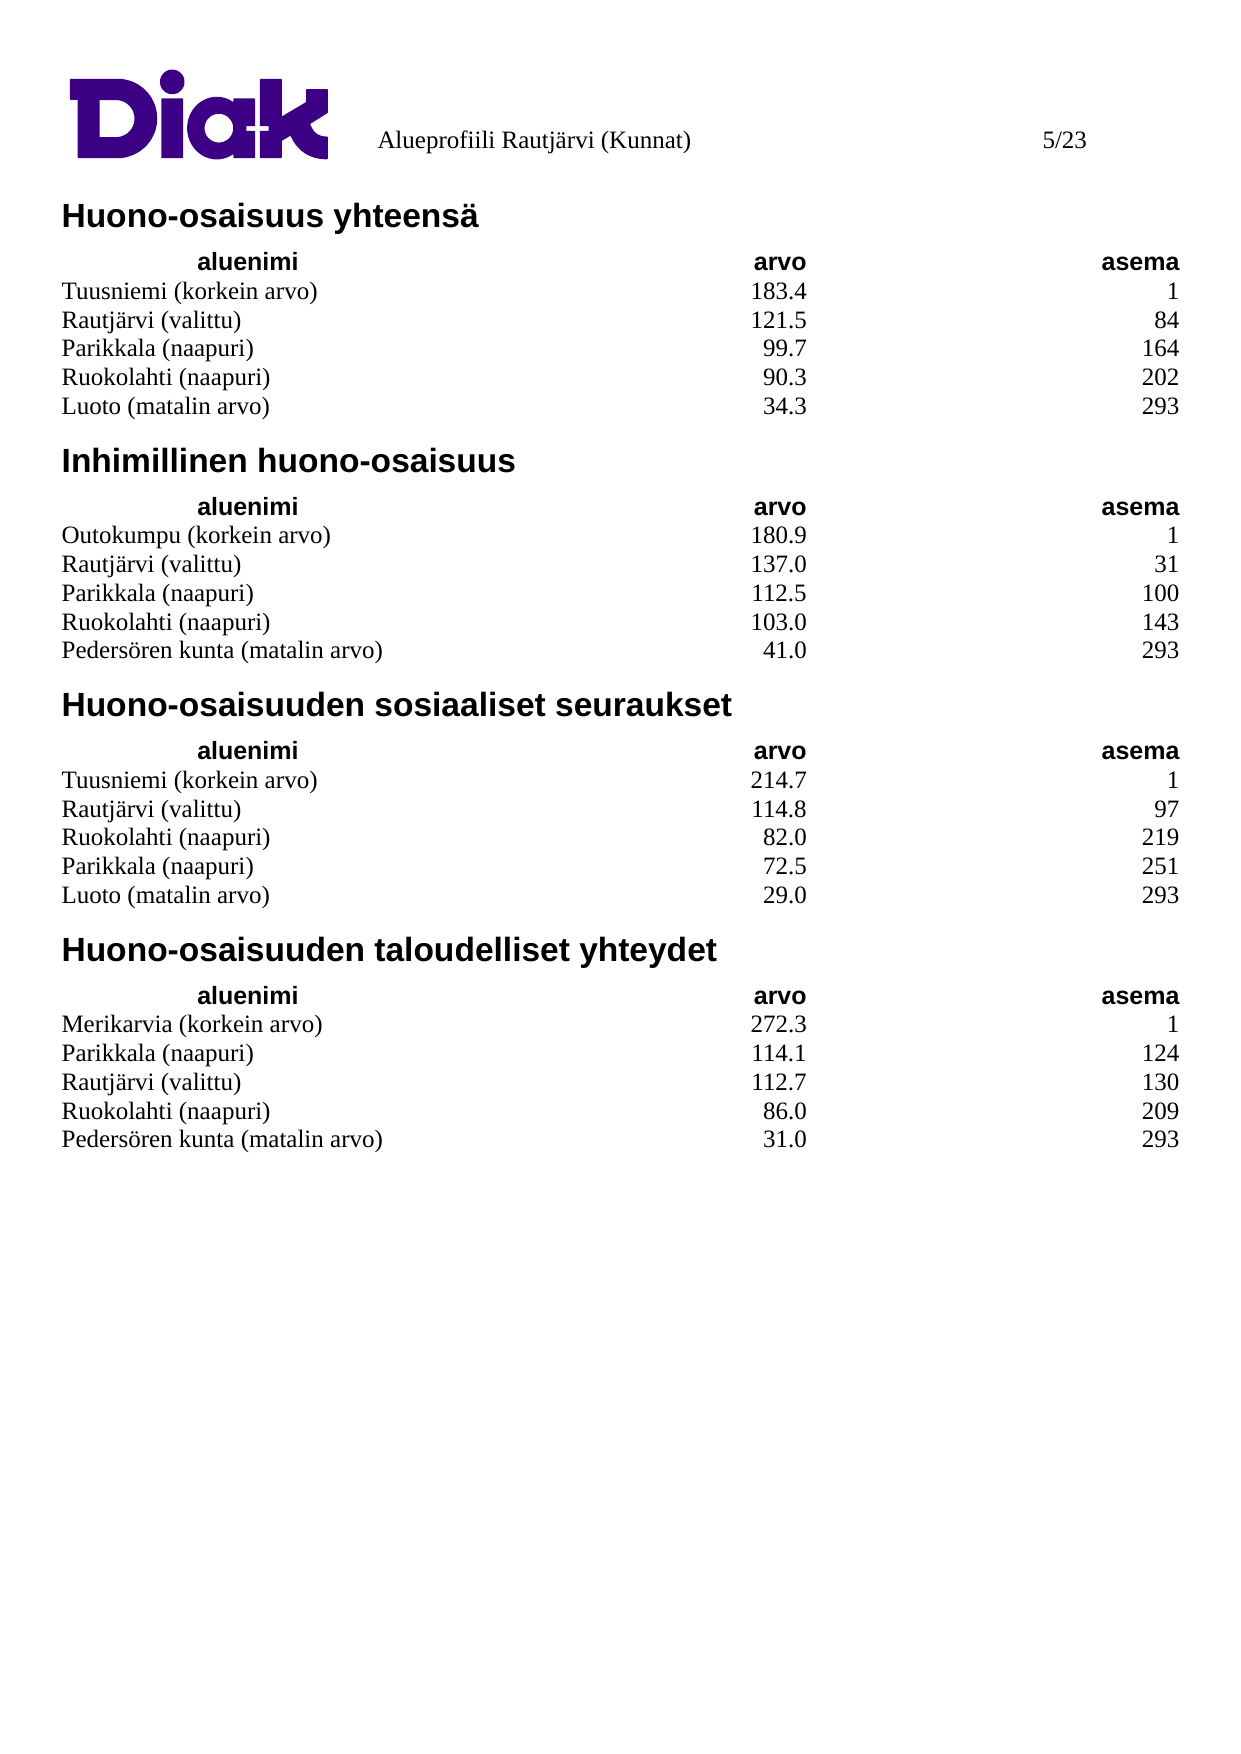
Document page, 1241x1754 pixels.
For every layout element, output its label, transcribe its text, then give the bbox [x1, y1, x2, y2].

table_cell Ruokolahti (naapuri) [61, 607, 434, 636]
table_header arvo [434, 981, 806, 1009]
table_cell 272.3 [434, 1010, 806, 1038]
table_cell 99.7 [434, 334, 806, 362]
table_header aluenimi [61, 736, 434, 765]
table_cell Tuusniemi (korkein arvo) [61, 276, 434, 305]
table_cell Merikarvia (korkein arvo) [61, 1010, 434, 1038]
table_header arvo [434, 736, 806, 765]
table_cell Outokumpu (korkein arvo) [61, 521, 434, 549]
table_cell 112.7 [434, 1067, 806, 1096]
table_header asema [806, 247, 1179, 276]
table_cell 34.3 [434, 391, 806, 420]
table_cell 293 [806, 1125, 1179, 1153]
table_cell 219 [806, 823, 1179, 851]
table_cell Rautjärvi (valittu) [61, 794, 434, 822]
table_header asema [806, 736, 1179, 765]
table_cell 137.0 [434, 549, 806, 578]
table_cell 183.4 [434, 276, 806, 305]
table_cell Rautjärvi (valittu) [61, 1067, 434, 1096]
table_cell 293 [806, 636, 1179, 664]
table_cell 1 [806, 1010, 1179, 1038]
table_cell 97 [806, 794, 1179, 822]
table_header aluenimi [61, 981, 434, 1009]
table_header asema [806, 492, 1179, 521]
table_header arvo [434, 492, 806, 521]
table_cell 114.8 [434, 794, 806, 822]
table_cell 1 [806, 765, 1179, 794]
table_cell 90.3 [434, 362, 806, 391]
table_cell 121.5 [434, 305, 806, 333]
table_cell Ruokolahti (naapuri) [61, 362, 434, 391]
table_cell Parikkala (naapuri) [61, 851, 434, 880]
table_cell 112.5 [434, 578, 806, 607]
table_cell 124 [806, 1038, 1179, 1067]
table_cell 180.9 [434, 521, 806, 549]
table_cell 143 [806, 607, 1179, 636]
table_cell Luoto (matalin arvo) [61, 880, 434, 909]
table_cell 100 [806, 578, 1179, 607]
table_cell 103.0 [434, 607, 806, 636]
table_header aluenimi [61, 492, 434, 521]
table_cell 293 [806, 880, 1179, 909]
table_cell Ruokolahti (naapuri) [61, 823, 434, 851]
table_cell 82.0 [434, 823, 806, 851]
table_header arvo [434, 247, 806, 276]
table_cell Rautjärvi (valittu) [61, 305, 434, 333]
table_cell Rautjärvi (valittu) [61, 549, 434, 578]
table_cell 1 [806, 276, 1179, 305]
subtitle Huono-osaisuuden taloudelliset yhteydet [61, 929, 1179, 968]
table_cell 31.0 [434, 1125, 806, 1153]
table_cell 214.7 [434, 765, 806, 794]
table_cell 86.0 [434, 1096, 806, 1124]
table_cell 41.0 [434, 636, 806, 664]
table_cell 29.0 [434, 880, 806, 909]
table_cell 293 [806, 391, 1179, 420]
table_cell 202 [806, 362, 1179, 391]
table_cell Parikkala (naapuri) [61, 334, 434, 362]
table_cell 84 [806, 305, 1179, 333]
table_cell Ruokolahti (naapuri) [61, 1096, 434, 1124]
subtitle Huono-osaisuuden sosiaaliset seuraukset [61, 685, 1179, 724]
table_cell Tuusniemi (korkein arvo) [61, 765, 434, 794]
table_cell 31 [806, 549, 1179, 578]
table_cell 1 [806, 521, 1179, 549]
table_cell 130 [806, 1067, 1179, 1096]
table_cell 251 [806, 851, 1179, 880]
table_header asema [806, 981, 1179, 1009]
subtitle Inhimillinen huono-osaisuus [61, 441, 1179, 479]
table_cell 164 [806, 334, 1179, 362]
table_header aluenimi [61, 247, 434, 276]
table_cell 72.5 [434, 851, 806, 880]
table_cell 114.1 [434, 1038, 806, 1067]
table_cell Parikkala (naapuri) [61, 1038, 434, 1067]
table_cell Parikkala (naapuri) [61, 578, 434, 607]
table_cell Pedersören kunta (matalin arvo) [61, 1125, 434, 1153]
table_cell Luoto (matalin arvo) [61, 391, 434, 420]
table_cell Pedersören kunta (matalin arvo) [61, 636, 434, 664]
subtitle Huono-osaisuus yhteensä [61, 196, 1179, 235]
table_cell 209 [806, 1096, 1179, 1124]
